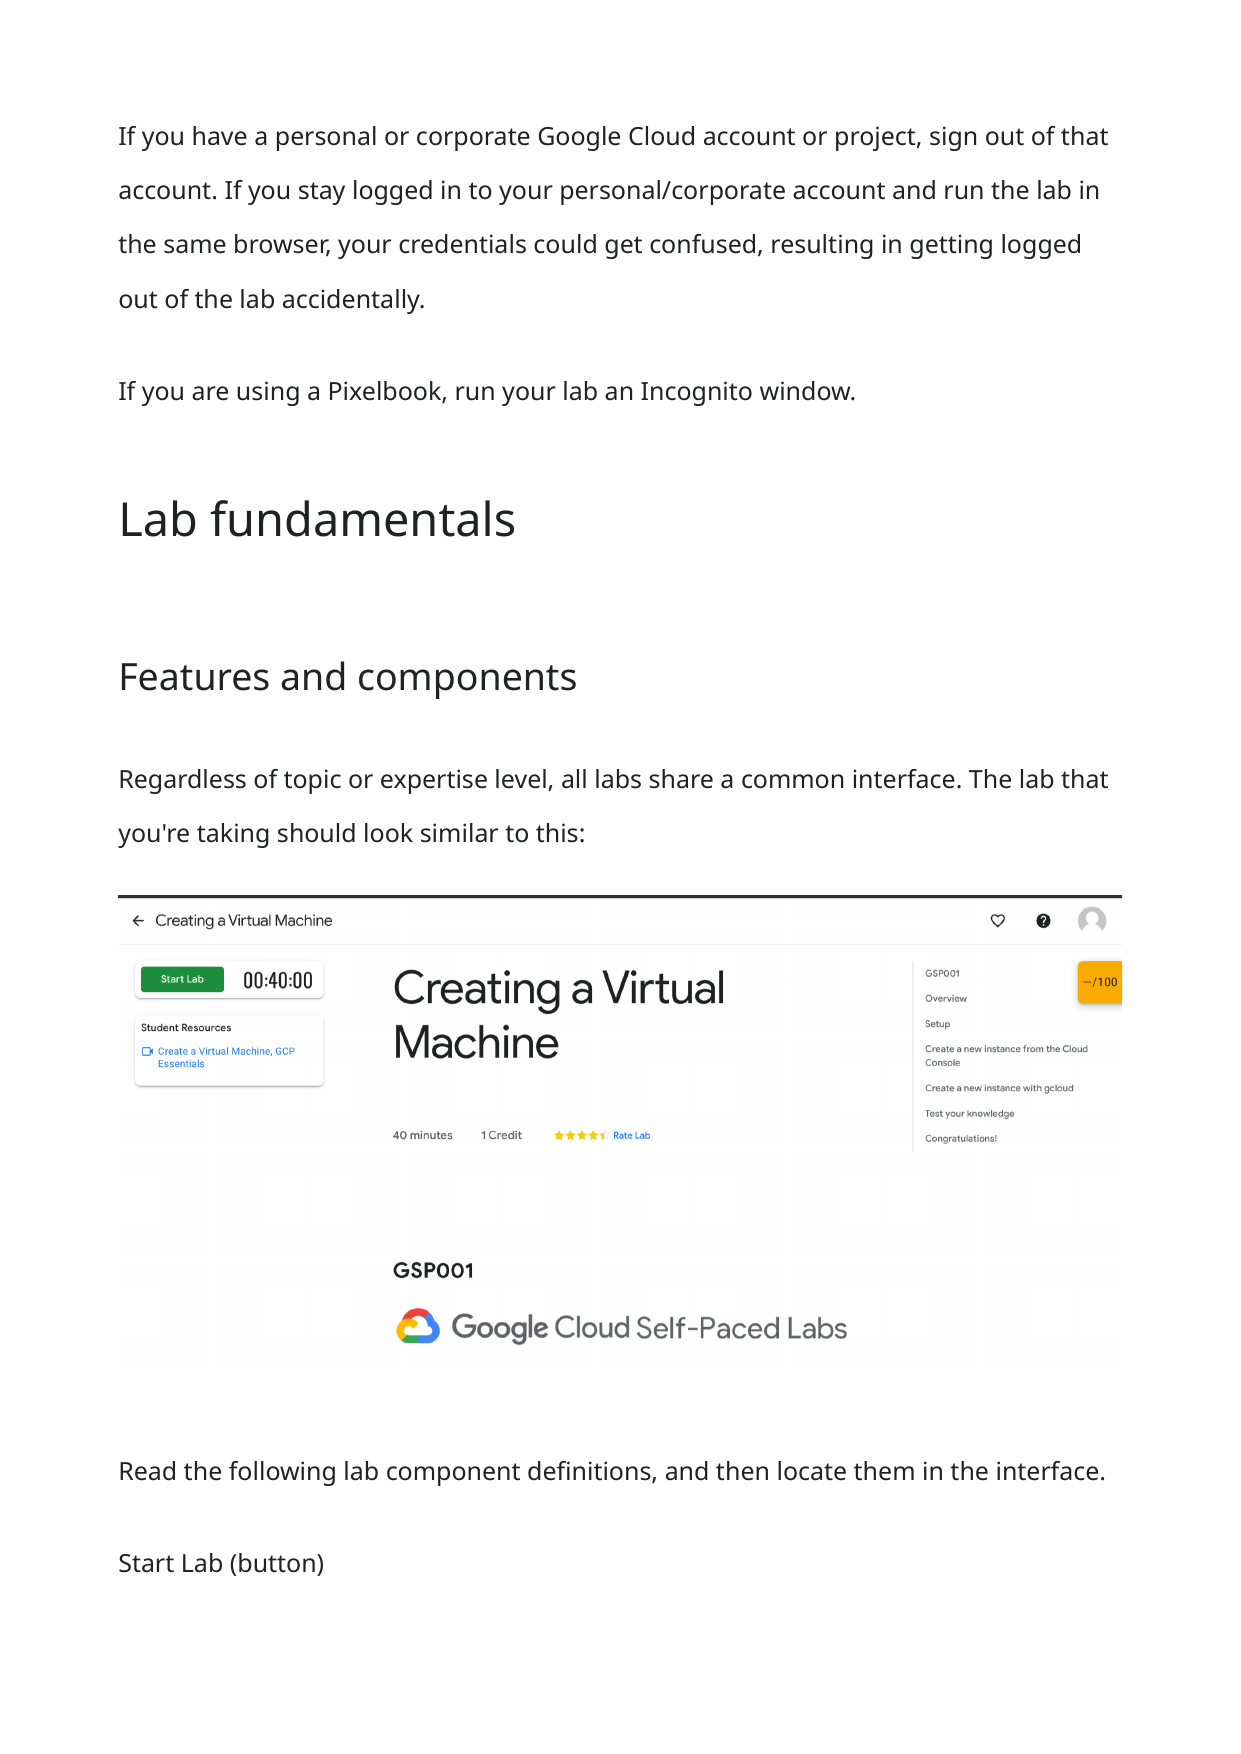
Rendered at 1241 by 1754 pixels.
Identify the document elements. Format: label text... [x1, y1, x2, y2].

text Read the following lab component definitions, and then locate them in the interface. [118, 1454, 1122, 1488]
text If you are using a Pixelbook, run your lab an Incognito window. [118, 373, 1122, 408]
picture [118, 895, 1123, 1368]
subtitle Lab fundamentals [118, 486, 1122, 550]
text Regardless of topic or expertise level, all labs share a common interface. The lab that you're taking should look similar to this: [118, 761, 1122, 850]
subtitle Features and components [118, 650, 1122, 701]
subtitle Start Lab (button) [118, 1546, 1122, 1580]
text If you have a personal or corporate Google Cloud account or project, sign out of that account. If you stay logged in to your personal/corporate account and run the lab in the same browser, your credentials could get confused, resulting in getting logged out of the lab accidentally. [118, 118, 1122, 316]
